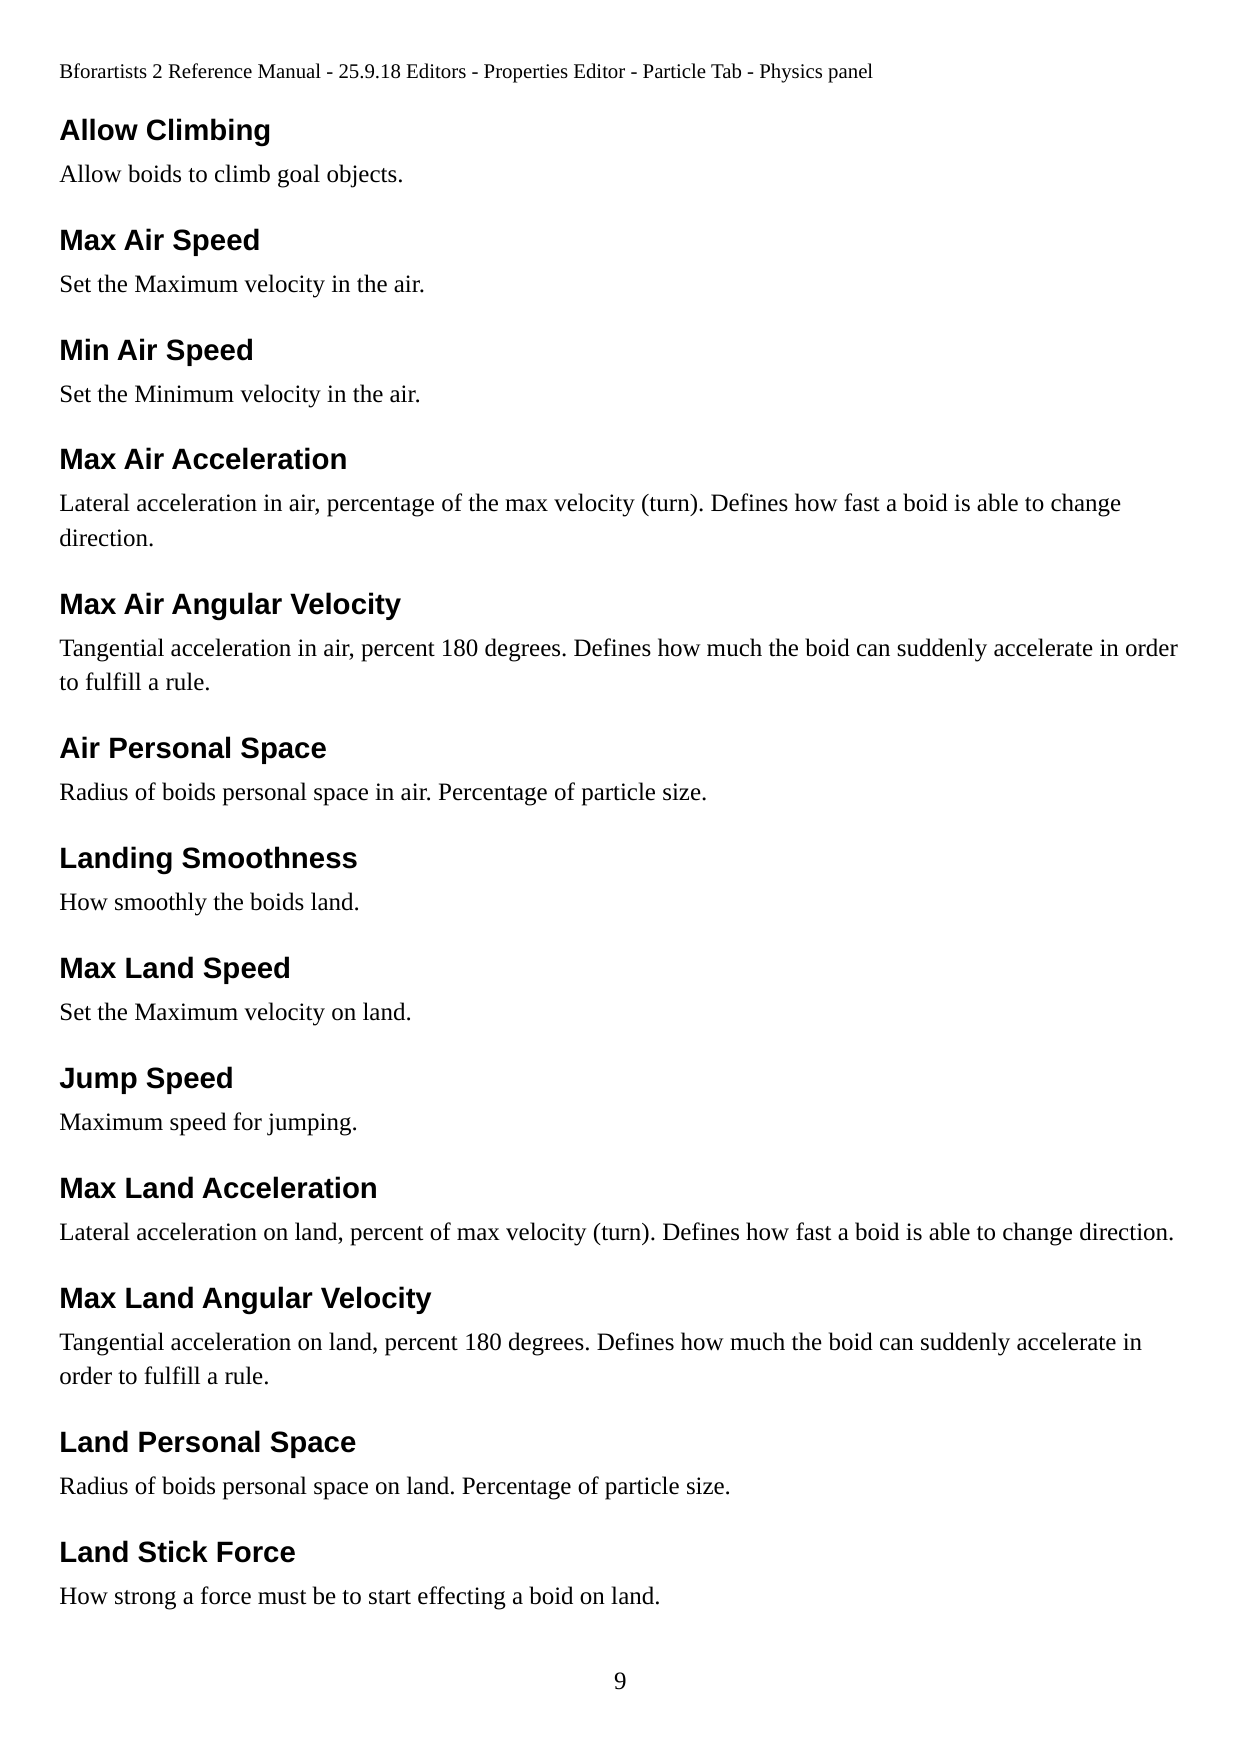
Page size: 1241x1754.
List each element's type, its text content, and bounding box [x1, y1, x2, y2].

text Set the Maximum velocity on land. [59, 997, 1181, 1026]
subtitle Max Land Angular Velocity [59, 1281, 1181, 1314]
subtitle Landing Smoothness [59, 841, 1181, 875]
text Maximum speed for jumping. [59, 1107, 1181, 1136]
text Tangential acceleration on land, percent 180 degrees. Defines how much the boid can suddenly accelerate in order to fulfill a rule. [59, 1327, 1181, 1390]
subtitle Air Personal Space [59, 731, 1181, 765]
subtitle Max Air Speed [59, 222, 1181, 256]
subtitle Max Air Acceleration [59, 442, 1181, 476]
subtitle Jump Speed [59, 1061, 1181, 1094]
text Lateral acceleration in air, percentage of the max velocity (turn). Defines how fast a boid is able to change direction. [59, 488, 1181, 552]
subtitle Allow Climbing [59, 113, 1181, 146]
text Set the Minimum velocity in the air. [59, 379, 1181, 407]
subtitle Max Land Speed [59, 951, 1181, 984]
text Allow boids to climb goal objects. [59, 159, 1181, 188]
subtitle Max Air Angular Velocity [59, 587, 1181, 620]
text Tangential acceleration in air, percent 180 degrees. Defines how much the boid can suddenly accelerate in order to fulfill a rule. [59, 633, 1181, 696]
text Set the Maximum velocity in the air. [59, 269, 1181, 297]
text Radius of boids personal space in air. Percentage of particle size. [59, 777, 1181, 806]
text How smoothly the boids land. [59, 887, 1181, 916]
subtitle Min Air Speed [59, 332, 1181, 366]
subtitle Max Land Acceleration [59, 1171, 1181, 1204]
subtitle Land Stick Force [59, 1535, 1181, 1568]
text Lateral acceleration on land, percent of max velocity (turn). Defines how fast a boid is able to change direction. [59, 1217, 1181, 1246]
text Radius of boids personal space on land. Percentage of particle size. [59, 1471, 1181, 1500]
subtitle Land Personal Space [59, 1425, 1181, 1459]
text How strong a force must be to start effecting a boid on land. [59, 1581, 1181, 1610]
